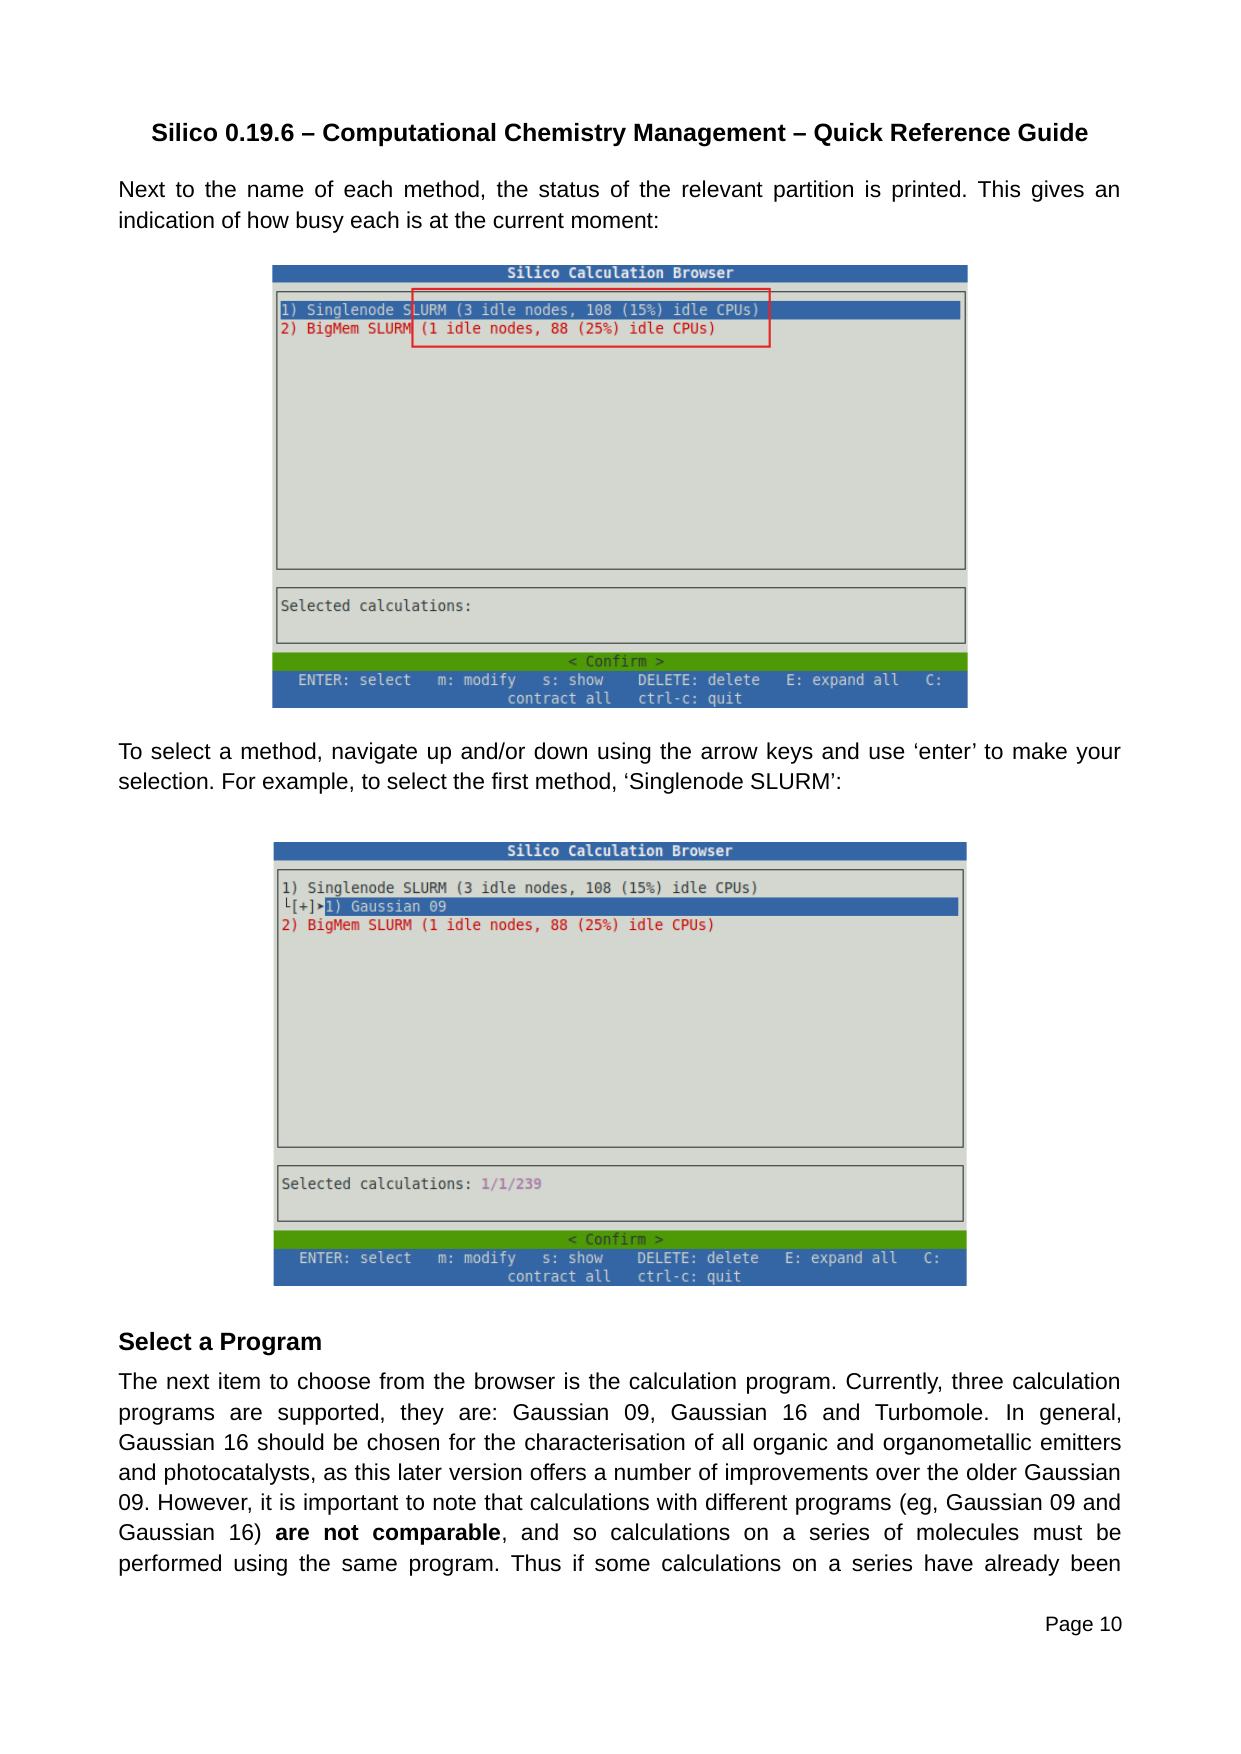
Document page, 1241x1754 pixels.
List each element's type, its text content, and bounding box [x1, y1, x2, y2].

text To select a method, navigate up and/or down using the arrow keys and use ‘enter’ to make your selection. For example, to select the first method, ‘Singlenode SLURM’: [118, 237, 1122, 794]
picture [272, 265, 968, 708]
subtitle Select a Program [118, 813, 1122, 1356]
text The next item to choose from the browser is the calculation program. Currently, three calculation programs are supported, they are: Gaussian 09, Gaussian 16 and Turbomole. In general, Gaussian 16 should be chosen for the characterisation of all organic and organometallic emitters and photocatalysts, as this later version offers a number of improvements over the older Gaussian 09. However, it is important to note that calculations with different programs (eg, Gaussian 09 and Gaussian 16) are not comparable, and so calculations on a series of molecules must be performed using the same program. Thus if some calculations on a series have already been [118, 1368, 1122, 1576]
text Next to the name of each method, the status of the relevant partition is printed. This gives an indication of how busy each is at the current moment: [118, 176, 1122, 233]
picture [273, 842, 967, 1286]
